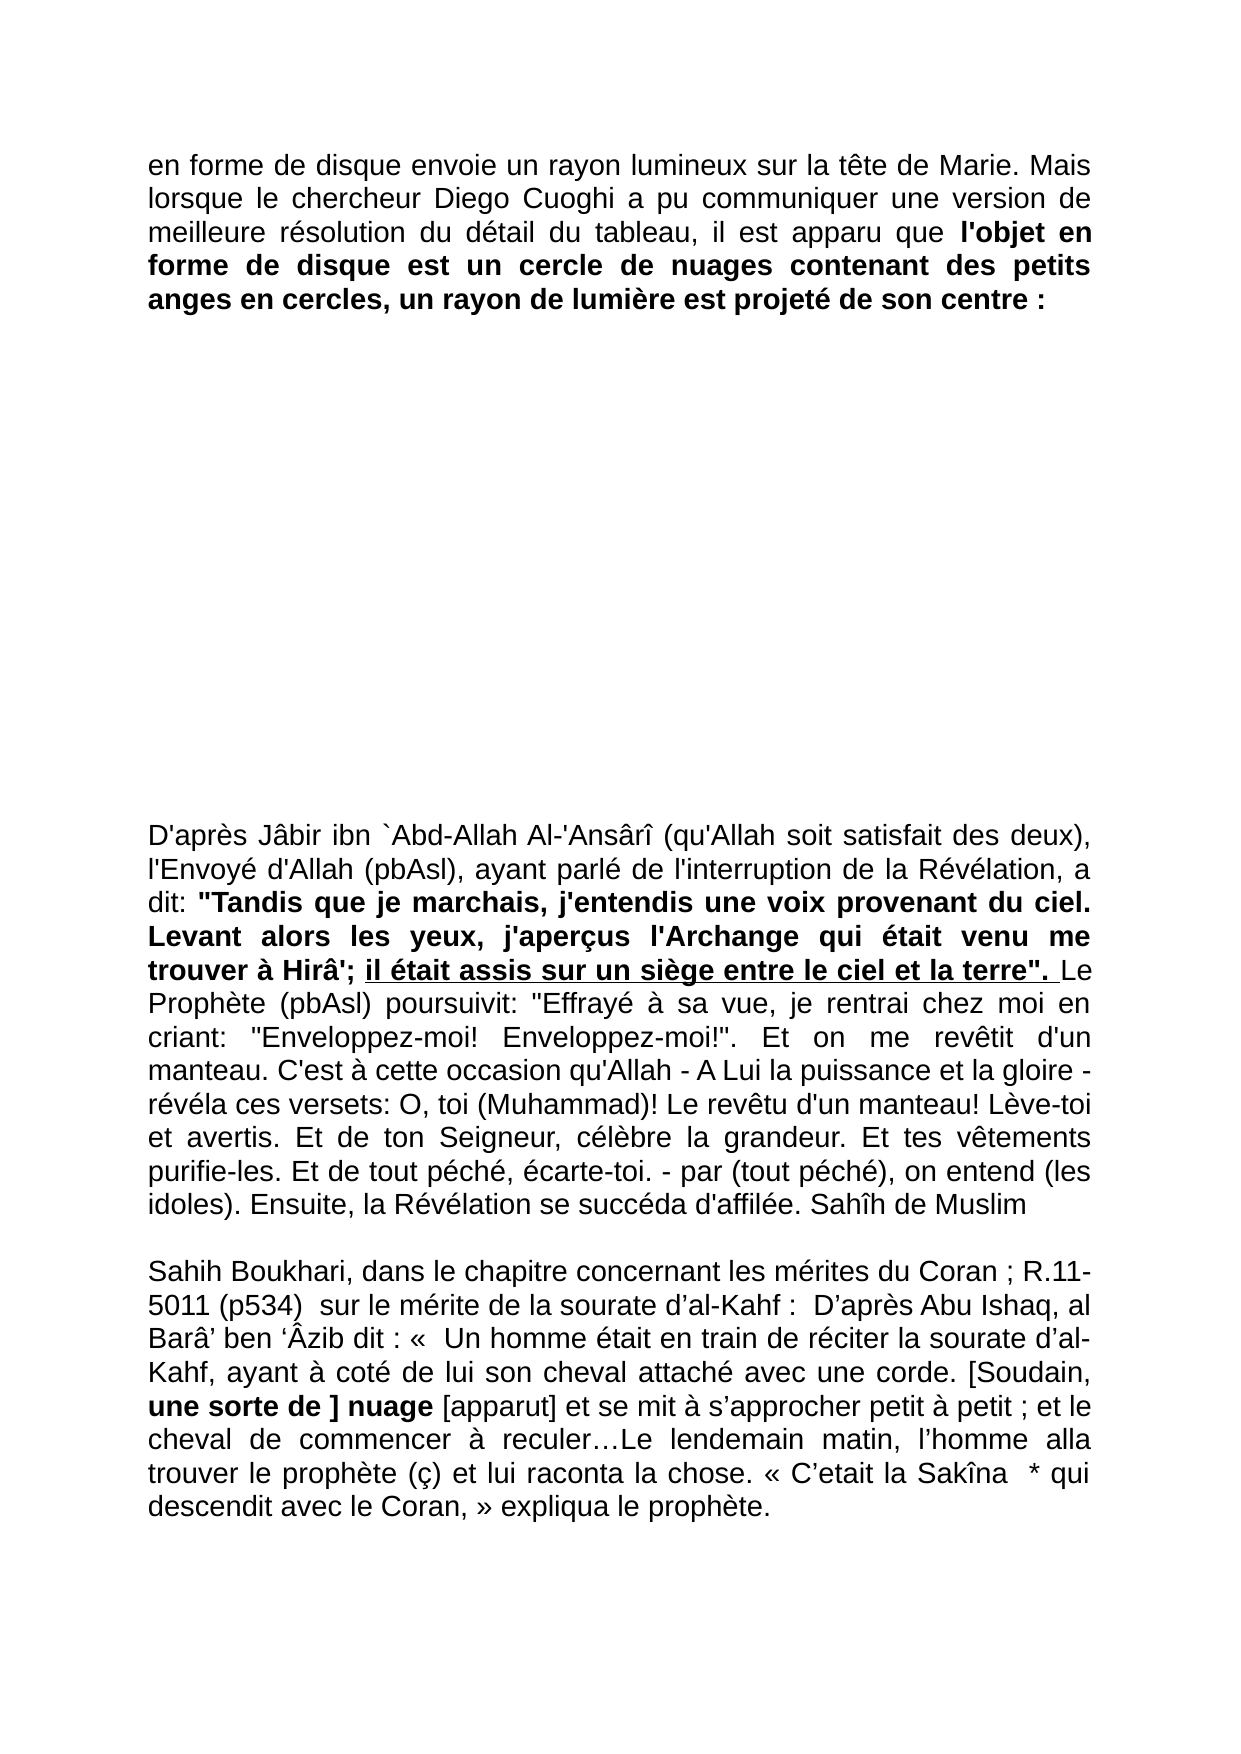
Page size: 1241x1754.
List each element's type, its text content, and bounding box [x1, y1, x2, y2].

text Sahih Boukhari, dans le chapitre concernant les mérites du Coran ; R.11- 5011 (p534) sur le mérite de la sourate d’al-Kahf : D’après Abu Ishaq, al Barâ’ ben ‘Âzib dit : « Un homme était en train de réciter la sourate d’al-Kahf, ayant à coté de lui son cheval attaché avec une corde. [Soudain, une sorte de ] nuage [apparut] et se mit à s’approcher petit à petit ; et le cheval de commencer à reculer…Le lendemain matin, l’homme alla trouver le prophète (ç) et lui raconta la chose. « C’etait la Sakîna * qui descendit avec le Coran, » expliqua le prophète. [148, 1254, 1093, 1523]
text D'après Jâbir ibn `Abd-Allah Al-'Ansârî (qu'Allah soit satisfait des deux), l'Envoyé d'Allah (pbAsl), ayant parlé de l'interruption de la Révélation, a dit: "Tandis que je marchais, j'entendis une voix provenant du ciel. Levant alors les yeux, j'aperçus l'Archange qui était venu me trouver à Hirâ'; il était assis sur un siège entre le ciel et la terre". Le Prophète (pbAsl) poursuivit: "Effrayé à sa vue, je rentrai chez moi en criant: "Enveloppez-moi! Enveloppez-moi!". Et on me revêtit d'un manteau. C'est à cette occasion qu'Allah - A Lui la puissance et la gloire - révéla ces versets: O, toi (Muhammad)! Le revêtu d'un manteau! Lève-toi et avertis. Et de ton Seigneur, célèbre la grandeur. Et tes vêtements purifie-les. Et de tout péché, écarte-toi. - par (tout péché), on entend (les idoles). Ensuite, la Révélation se succéda d'affilée. Sahîh de Muslim [148, 818, 1093, 1221]
text en forme de disque envoie un rayon lumineux sur la tête de Marie. Mais lorsque le chercheur Diego Cuoghi a pu communiquer une version de meilleure résolution du détail du tableau, il est apparu que l'objet en forme de disque est un cercle de nuages contenant des petits anges en cercles, un rayon de lumière est projeté de son centre : [148, 148, 1093, 315]
